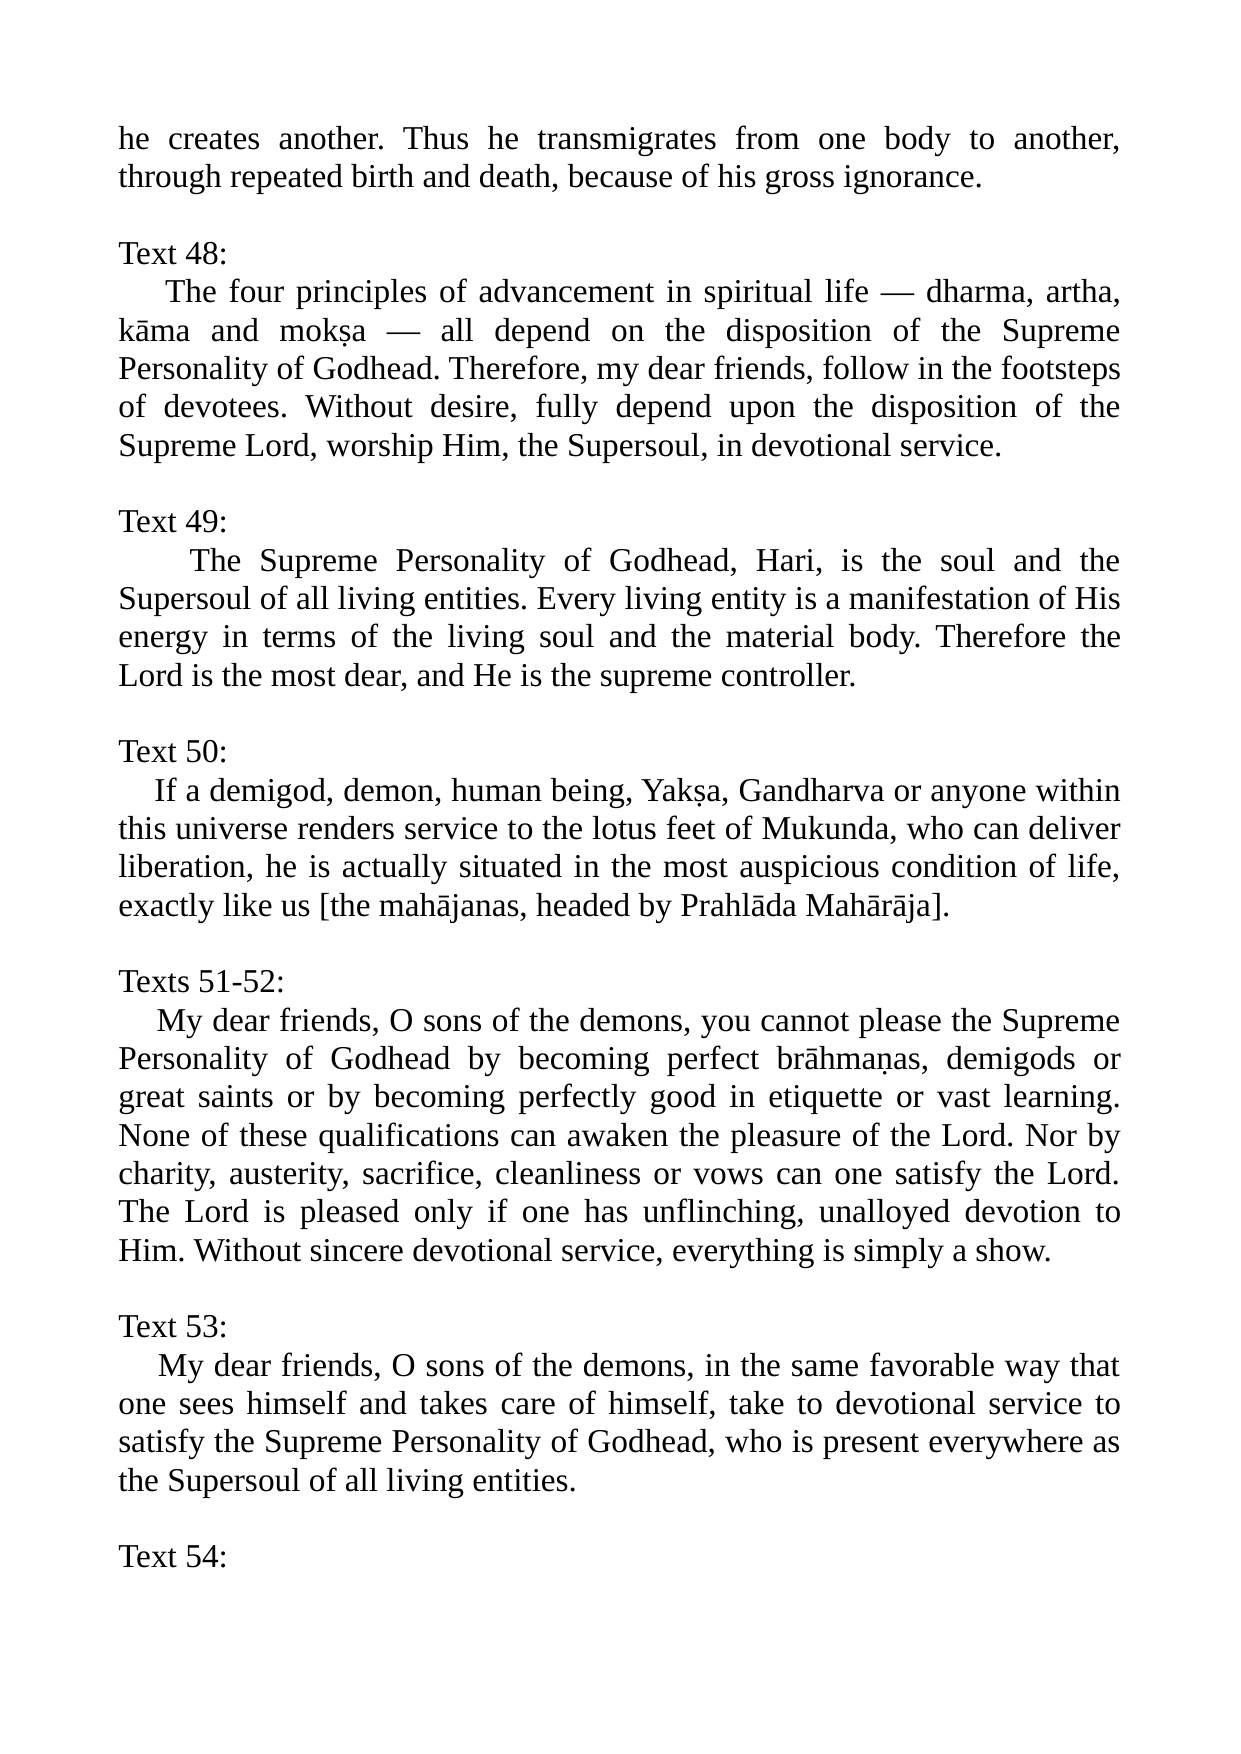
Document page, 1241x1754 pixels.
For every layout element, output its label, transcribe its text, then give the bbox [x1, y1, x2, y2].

text The four principles of advancement in spiritual life — dharma, artha, kāma and mokṣa — all depend on the disposition of the Supreme Personality of Godhead. Therefore, my dear friends, follow in the footsteps of devotees. Without desire, fully depend upon the disposition of the Supreme Lord, worship Him, the Supersoul, in devotional service. [118, 271, 1122, 463]
text Text 48: [118, 233, 1122, 271]
text Text 50: [118, 731, 1122, 770]
text Texts 51-52: [118, 961, 1122, 1000]
text If a demigod, demon, human being, Yakṣa, Gandharva or anyone within this universe renders service to the lotus feet of Mukunda, who can deliver liberation, he is actually situated in the most auspicious condition of life, exactly like us [the mahājanas, headed by Prahlāda Mahārāja]. [118, 770, 1122, 923]
text he creates another. Thus he transmigrates from one body to another, through repeated birth and death, because of his gross ignorance. [118, 118, 1122, 195]
text My dear friends, O sons of the demons, in the same favorable way that one sees himself and takes care of himself, take to devotional service to satisfy the Supreme Personality of Godhead, who is present everywhere as the Supersoul of all living entities. [118, 1345, 1122, 1498]
text Text 54: [118, 1536, 1122, 1575]
text My dear friends, O sons of the demons, you cannot please the Supreme Personality of Godhead by becoming perfect brāhmaṇas, demigods or great saints or by becoming perfectly good in etiquette or vast learning. None of these qualifications can awaken the pleasure of the Lord. Nor by charity, austerity, sacrifice, cleanliness or vows can one satisfy the Lord. The Lord is pleased only if one has unflinching, unalloyed devotion to Him. Without sincere devotional service, everything is simply a show. [118, 1000, 1122, 1268]
text Text 49: [118, 501, 1122, 540]
text Text 53: [118, 1306, 1122, 1345]
text The Supreme Personality of Godhead, Hari, is the soul and the Supersoul of all living entities. Every living entity is a manifestation of His energy in terms of the living soul and the material body. Therefore the Lord is the most dear, and He is the supreme controller. [118, 540, 1122, 693]
